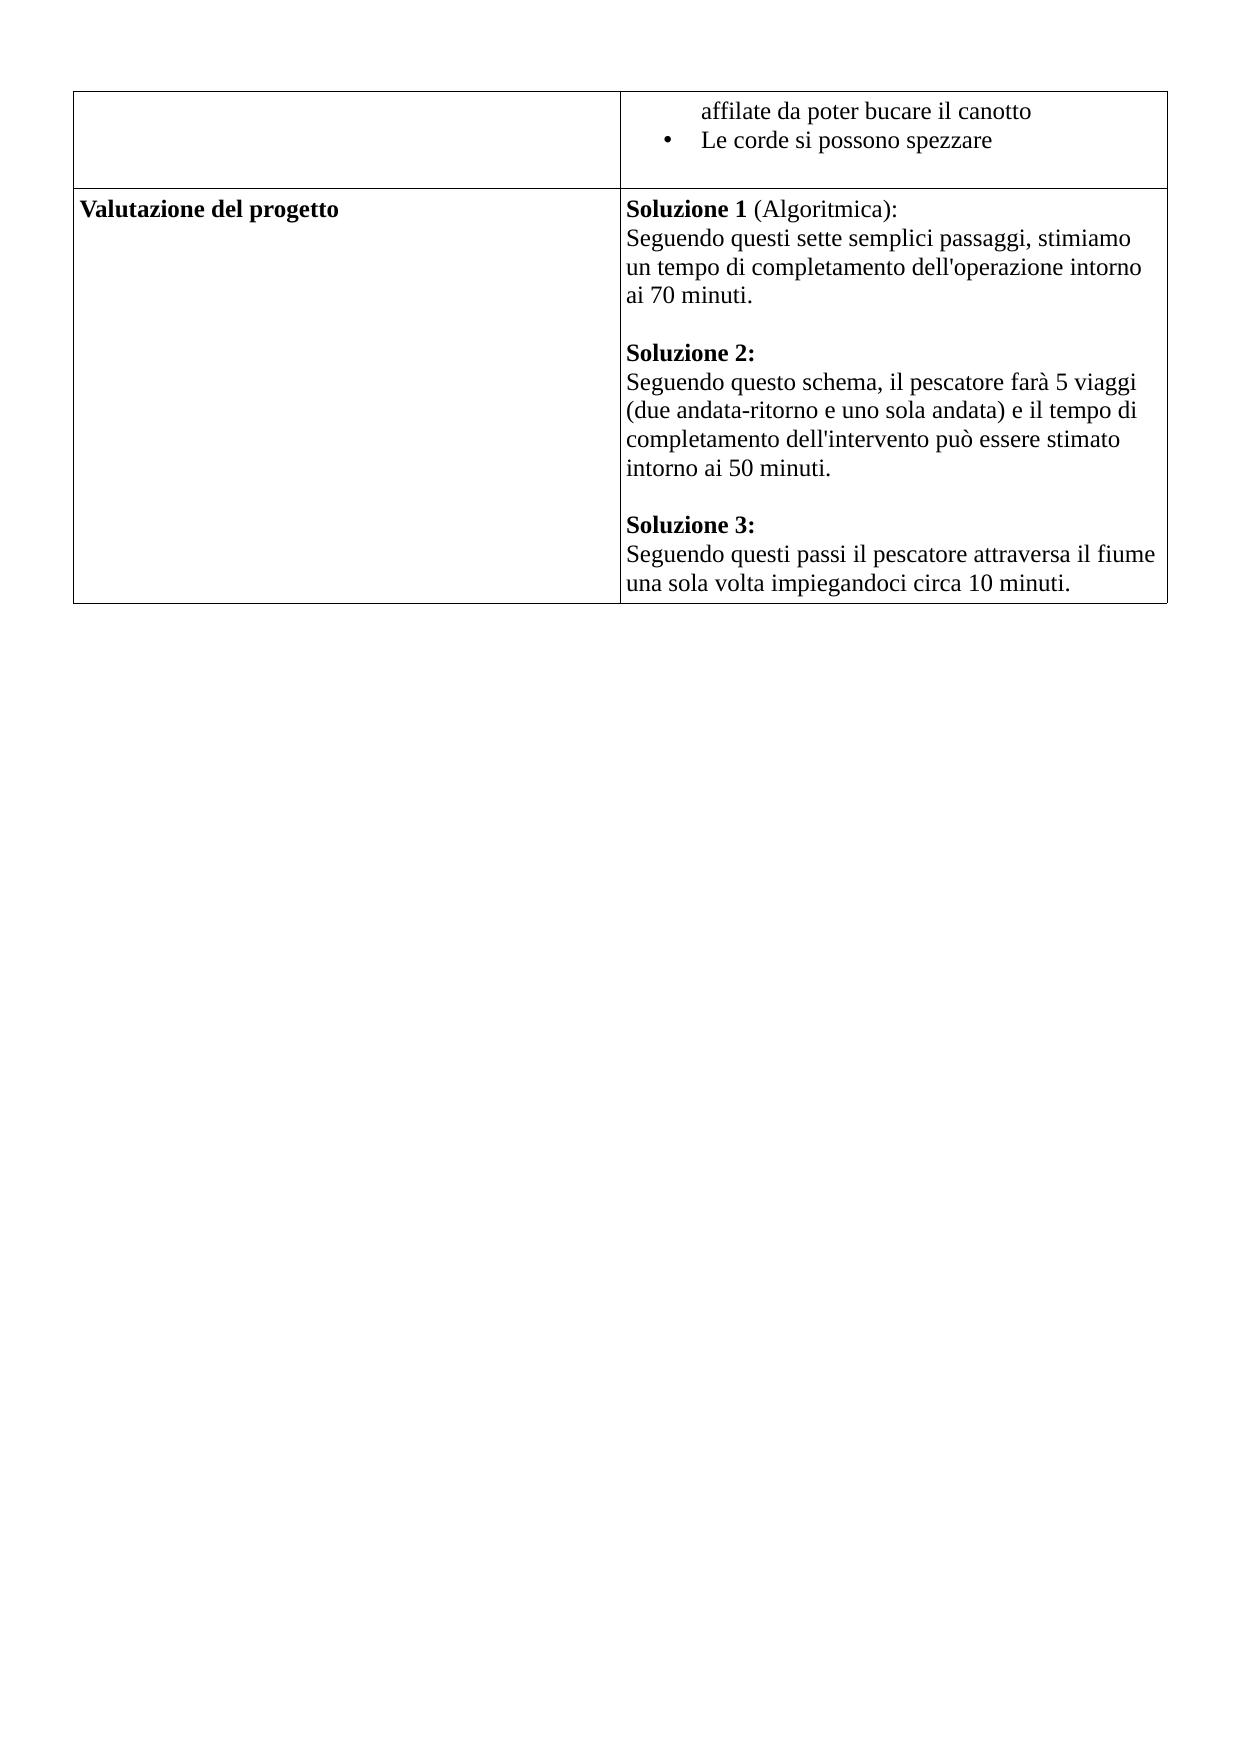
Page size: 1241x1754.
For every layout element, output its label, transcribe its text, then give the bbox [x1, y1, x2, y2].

table_cell [74, 92, 620, 188]
table_cell Soluzione 1 (Algoritmica): Il pescatore prende con se la capra e la trasporta sulla sponda destra del fiume poi torna indietro. Il pescatore prende con se il cavolo e lo porta sulla sponda destra del fiume poi torna indietro portando con se la capra. In questo istante sulla sponda destra del fiume si trova solo il cavolo. Il pescatore lascia la capra sul lato sinistro del fiume e prende con se il lupo per portarlo dall'altra parte. In questo istante sulla sponda destra del fiume si trovano cavolo e lupo. Lasciato sulla sponda destra il lupo torna indietro. Il pescatore ora, porta con se la capra verso la parte destra del fiume. Costi: Per mettere in pratica questo schema occorre il possesso, da parte del pescatore, di una barca. Inoltre, occorrono conoscenze di navigazione. Soluzione 2: Il pescatore, armato di museruole, lega il muso della capra e del lupo in modo che la capra non mangi il cavolo e che il lupo non aggredisca la capra A questo punto trasposta il lupo sull'altra sponde e torna indietro Trasporta ora la capra e torna indietro Ora è la volta del cavolo Il viaggio è finito Costi: Per mettere in pratica questa soluzione il pescatore deve possedere una barca, buone conoscenze di navigazione e due museruole. Soluzione 3: Il pescatore si procura un canotto, un contenitore e due corde Lega il canotto alla barca utilizzando una corda mentre con l'altra lega il contenitore Mette nel contenitore il cavolo Fa salire il lupo sul canotto Prende con se sulla barca la capra A questo punto è pronto per attraversare il fiume Costi: Per mettere in pratica questo schema, il pescatore, dovrà procurarsi un canotto, un contenitore e due corde oltre ad essere già in possesso di una barca e di sufficienti conoscenze di navigazione. Fattori di rischio: Corrente contraria al senso di navigazione Massi e scogli in mezzo al cammino che possono affondare la piccola imbarcazione Unghie del lupo talmente tanto lunghe e affilate da poter bucare il canotto Le corde si possono spezzare [621, 92, 1167, 188]
table_cell Soluzione 1 (Algoritmica): Seguendo questi sette semplici passaggi, stimiamo un tempo di completamento dell'operazione intorno ai 70 minuti. Soluzione 2: Seguendo questo schema, il pescatore farà 5 viaggi (due andata-ritorno e uno sola andata) e il tempo di completamento dell'intervento può essere stimato intorno ai 50 minuti. Soluzione 3: Seguendo questi passi il pescatore attraversa il fiume una sola volta impiegandoci circa 10 minuti. [621, 189, 1167, 602]
table_cell Valutazione del progetto [74, 189, 620, 602]
